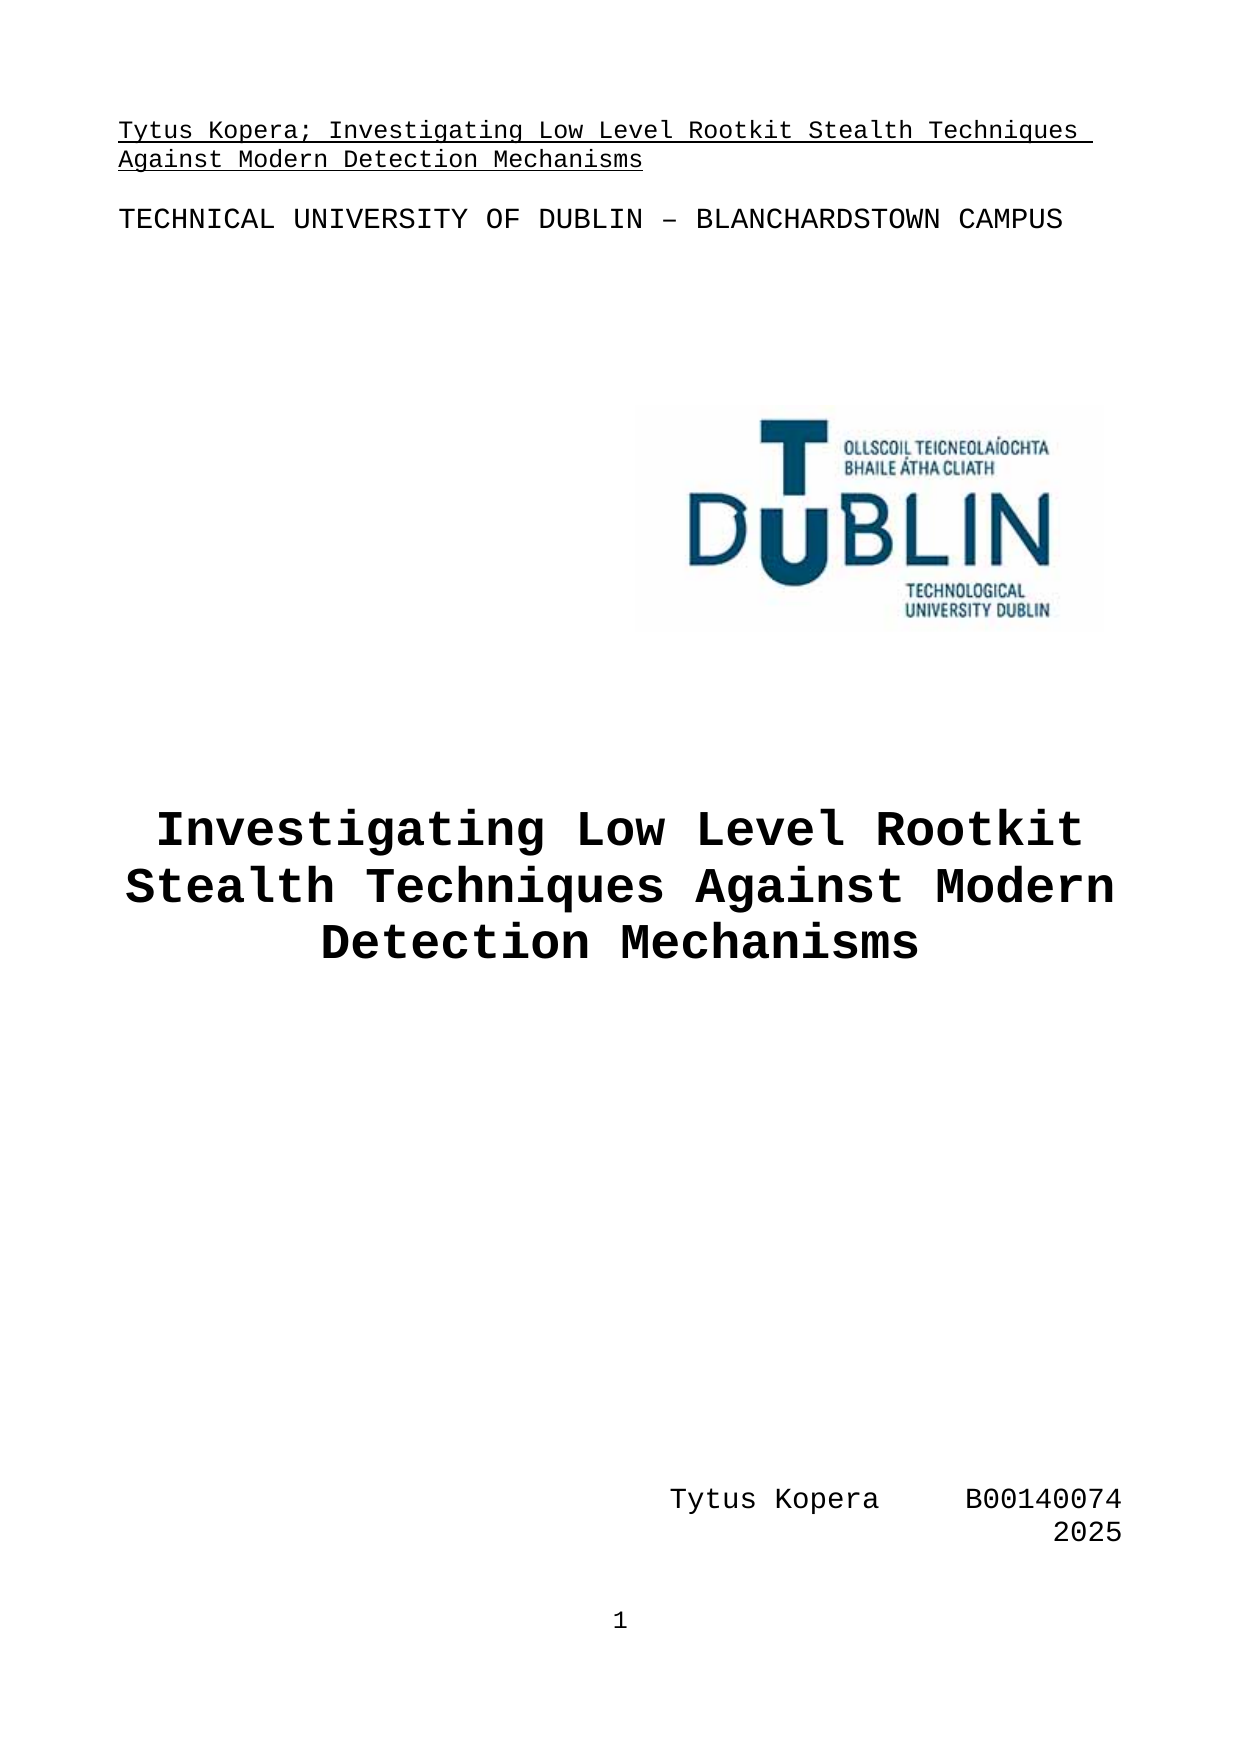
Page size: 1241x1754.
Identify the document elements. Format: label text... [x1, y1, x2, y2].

text Investigating Low Level Rootkit Stealth Techniques Against Modern Detection Mechanisms [118, 804, 1122, 974]
text Tytus Kopera B00140074 [118, 1484, 1122, 1517]
text 2025 [118, 1517, 1122, 1550]
picture [635, 405, 1104, 632]
text TECHNICAL UNIVERSITY OF DUBLIN – BLANCHARDSTOWN CAMPUS [118, 204, 1122, 237]
